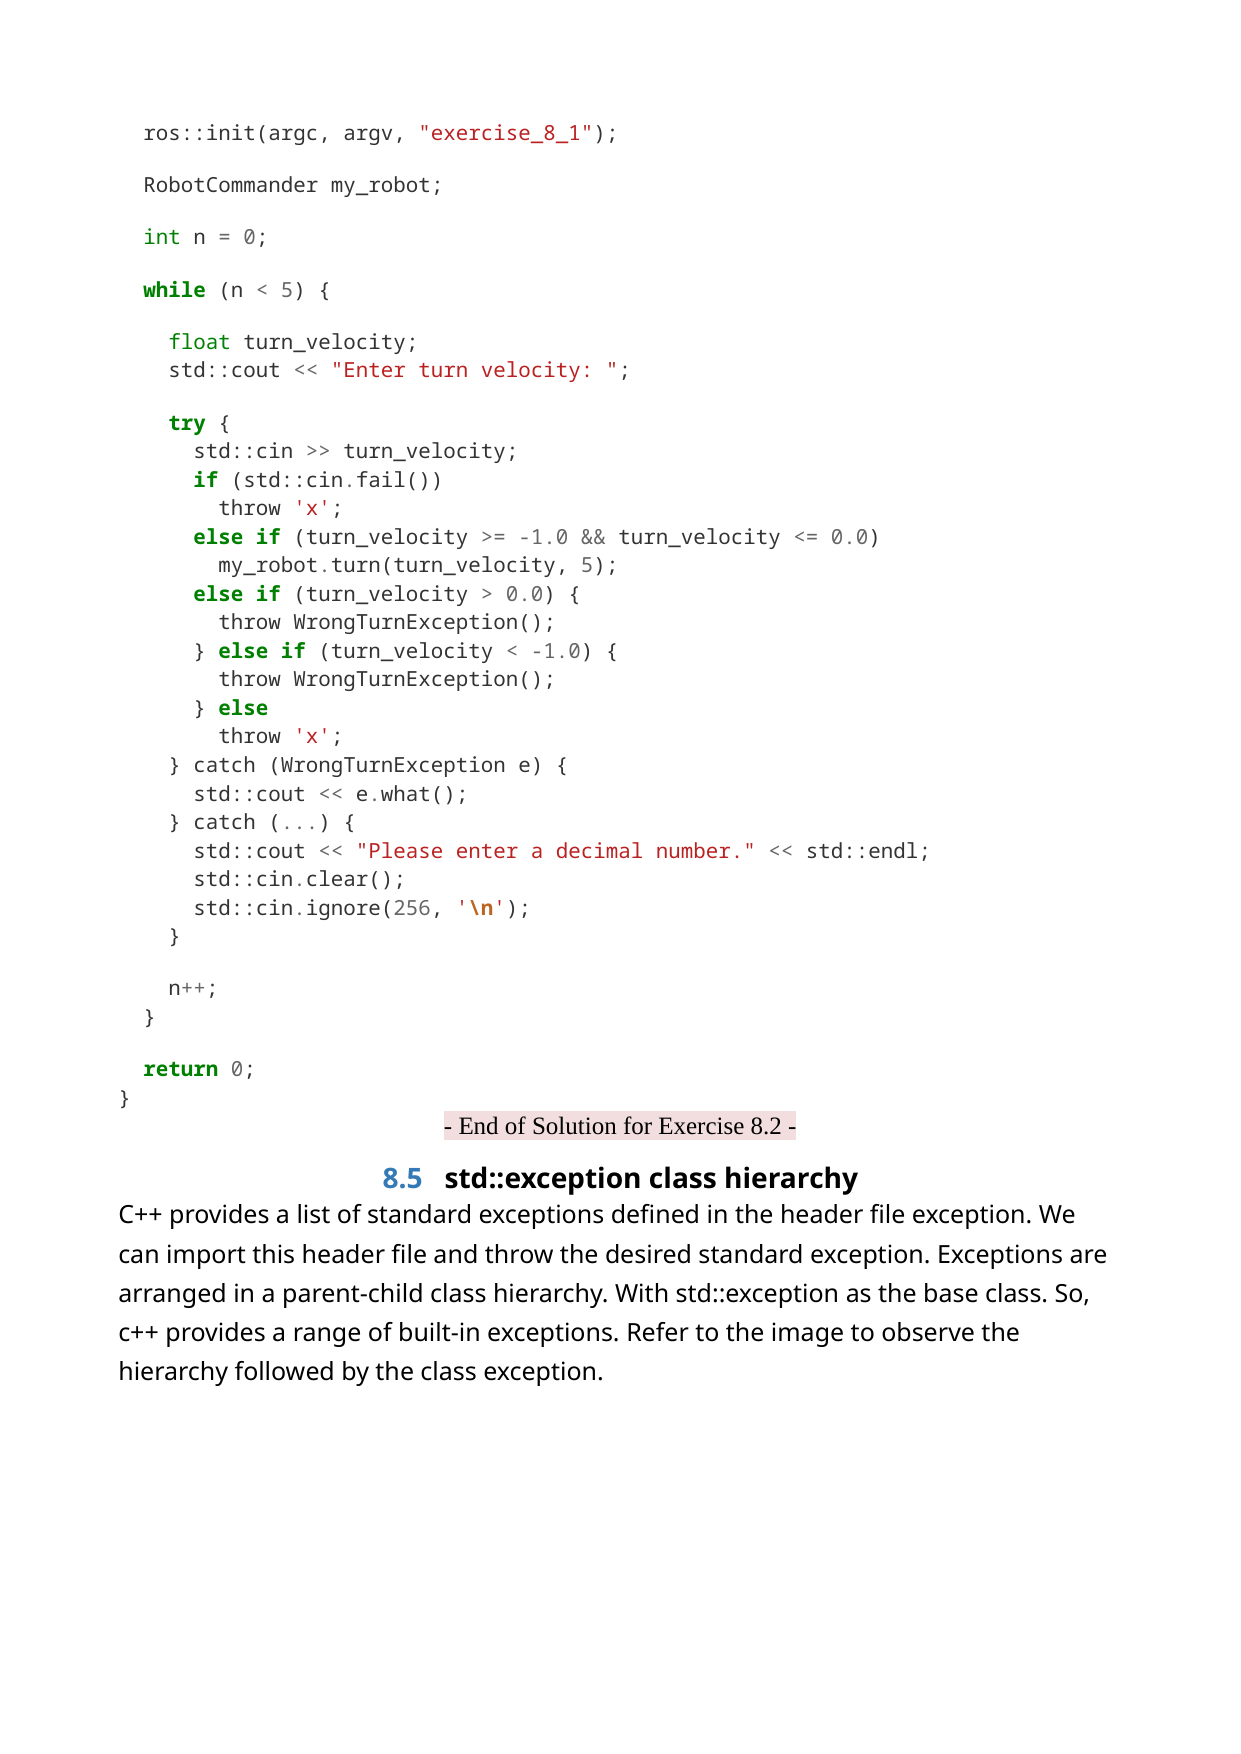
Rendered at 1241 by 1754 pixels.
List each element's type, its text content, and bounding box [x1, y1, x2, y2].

text } [118, 1002, 1122, 1031]
text std::cin.clear(); [118, 864, 1122, 893]
text my_robot.turn(turn_velocity, 5); [118, 550, 1122, 579]
text else if (turn_velocity > 0.0) { [118, 579, 1122, 607]
text else if (turn_velocity >= -1.0 && turn_velocity <= 0.0) [118, 522, 1122, 550]
text int n = 0; [118, 222, 1122, 251]
text ros::init(argc, argv, "exercise_8_1"); [118, 118, 1122, 147]
text throw WrongTurnException(); [118, 607, 1122, 636]
text std::cin.ignore(256, '\n'); [118, 893, 1122, 921]
text if (std::cin.fail()) [118, 465, 1122, 493]
text } [118, 921, 1122, 950]
text } [118, 1083, 1122, 1111]
text } else [118, 693, 1122, 722]
text - End of Solution for Exercise 8.2 - [118, 1111, 1122, 1140]
text throw 'x'; [118, 722, 1122, 750]
text } catch (WrongTurnException e) { [118, 750, 1122, 779]
text while (n < 5) { [118, 275, 1122, 303]
text return 0; [118, 1054, 1122, 1083]
text try { [118, 408, 1122, 436]
text n++; [118, 973, 1122, 1002]
text RobotCommander my_robot; [118, 170, 1122, 199]
text throw 'x'; [118, 493, 1122, 522]
text } catch (...) { [118, 807, 1122, 836]
subtitle 8.5 std::exception class hierarchy [118, 1159, 1122, 1197]
text } else if (turn_velocity < -1.0) { [118, 636, 1122, 664]
text C++ provides a list of standard exceptions defined in the header file exception. We can import this header file and throw the desired standard exception. Exceptions are arranged in a parent-child class hierarchy. With std::exception as the base class. So, c++ provides a range of built-in exceptions. Refer to the image to observe the hierarchy followed by the class exception. [118, 1197, 1122, 1388]
text std::cout << "Enter turn velocity: "; [118, 355, 1122, 384]
text throw WrongTurnException(); [118, 664, 1122, 693]
text std::cout << e.what(); [118, 779, 1122, 807]
text float turn_velocity; [118, 327, 1122, 355]
text std::cin >> turn_velocity; [118, 436, 1122, 465]
text std::cout << "Please enter a decimal number." << std::endl; [118, 836, 1122, 864]
